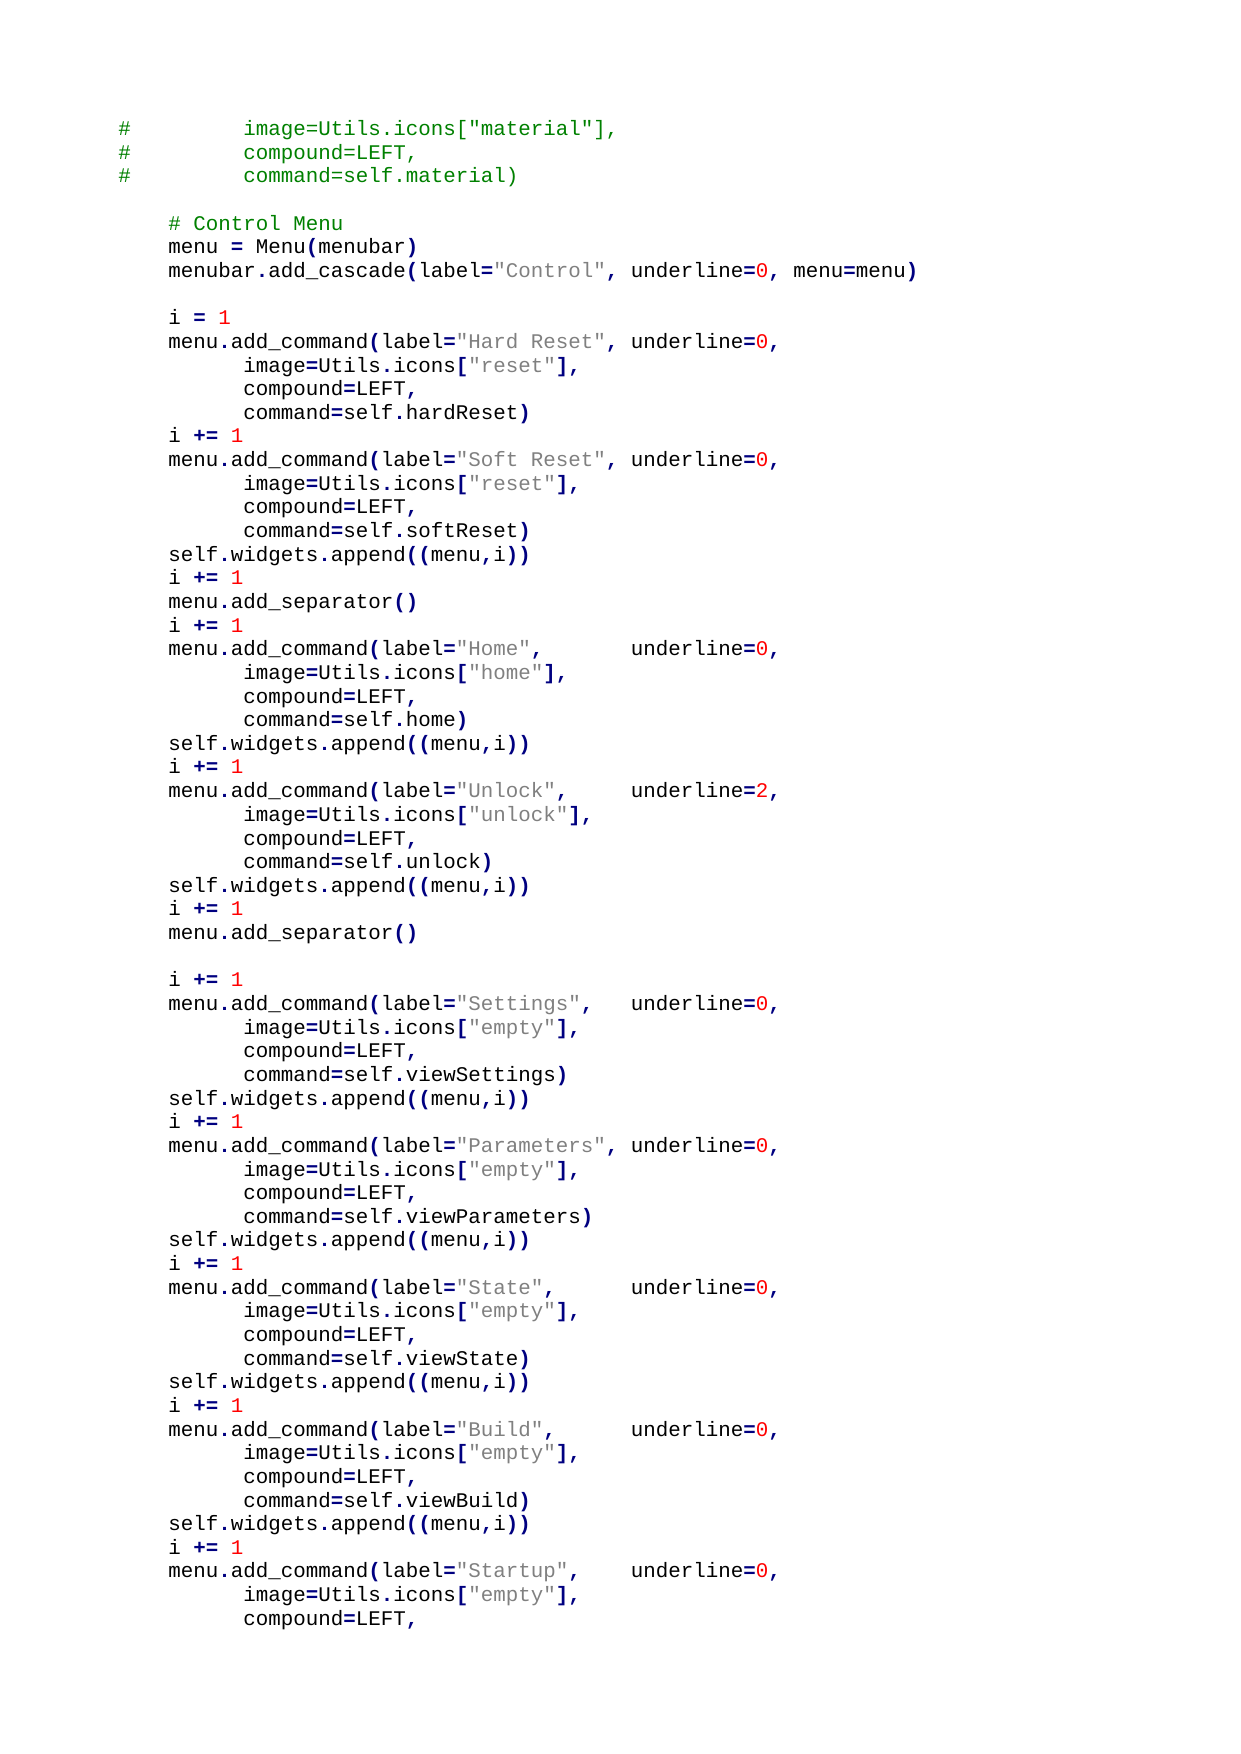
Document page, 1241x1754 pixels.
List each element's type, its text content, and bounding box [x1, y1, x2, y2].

text command=self.hardReset) [118, 402, 1122, 426]
text image=Utils.icons["reset"], [118, 473, 1122, 496]
text image=Utils.icons["empty"], [118, 1584, 1122, 1608]
text self.widgets.append((menu,i)) [118, 1513, 1122, 1537]
text i += 1 [118, 1395, 1122, 1419]
text self.widgets.append((menu,i)) [118, 733, 1122, 757]
text command=self.softReset) [118, 520, 1122, 544]
text # Control Menu [118, 213, 1122, 236]
text menu.add_separator() [118, 591, 1122, 615]
text menu.add_command(label="Unlock", underline=2, [118, 780, 1122, 804]
text image=Utils.icons["reset"], [118, 354, 1122, 378]
text menu.add_command(label="Build", underline=0, [118, 1419, 1122, 1442]
text self.widgets.append((menu,i)) [118, 1229, 1122, 1253]
text image=Utils.icons["home"], [118, 662, 1122, 686]
text # image=Utils.icons["material"], [118, 118, 1122, 142]
text compound=LEFT, [118, 686, 1122, 709]
text compound=LEFT, [118, 496, 1122, 520]
text menu.add_command(label="Settings", underline=0, [118, 993, 1122, 1017]
text menu = Menu(menubar) [118, 236, 1122, 260]
text menubar.add_cascade(label="Control", underline=0, menu=menu) [118, 260, 1122, 284]
text image=Utils.icons["empty"], [118, 1158, 1122, 1182]
text i += 1 [118, 898, 1122, 922]
text # compound=LEFT, [118, 142, 1122, 165]
text self.widgets.append((menu,i)) [118, 875, 1122, 898]
text compound=LEFT, [118, 1324, 1122, 1348]
text # command=self.material) [118, 165, 1122, 189]
text command=self.home) [118, 709, 1122, 733]
text menu.add_command(label="Startup", underline=0, [118, 1561, 1122, 1584]
text menu.add_command(label="Parameters", underline=0, [118, 1135, 1122, 1158]
text image=Utils.icons["empty"], [118, 1300, 1122, 1324]
text command=self.viewSettings) [118, 1064, 1122, 1088]
text image=Utils.icons["empty"], [118, 1017, 1122, 1040]
text menu.add_command(label="Soft Reset", underline=0, [118, 449, 1122, 473]
text compound=LEFT, [118, 1466, 1122, 1489]
text i += 1 [118, 615, 1122, 638]
text self.widgets.append((menu,i)) [118, 1371, 1122, 1395]
text i = 1 [118, 307, 1122, 331]
text command=self.viewState) [118, 1348, 1122, 1371]
text self.widgets.append((menu,i)) [118, 544, 1122, 567]
text compound=LEFT, [118, 1608, 1122, 1631]
text menu.add_command(label="Hard Reset", underline=0, [118, 331, 1122, 354]
text compound=LEFT, [118, 378, 1122, 402]
text i += 1 [118, 969, 1122, 993]
text image=Utils.icons["unlock"], [118, 804, 1122, 827]
text i += 1 [118, 426, 1122, 449]
text menu.add_command(label="State", underline=0, [118, 1277, 1122, 1300]
text command=self.viewParameters) [118, 1206, 1122, 1229]
text i += 1 [118, 1253, 1122, 1277]
text self.widgets.append((menu,i)) [118, 1088, 1122, 1111]
text compound=LEFT, [118, 827, 1122, 851]
text i += 1 [118, 757, 1122, 780]
text compound=LEFT, [118, 1040, 1122, 1064]
text image=Utils.icons["empty"], [118, 1442, 1122, 1466]
text i += 1 [118, 1111, 1122, 1135]
text command=self.viewBuild) [118, 1489, 1122, 1513]
text i += 1 [118, 567, 1122, 591]
text i += 1 [118, 1537, 1122, 1561]
text menu.add_separator() [118, 922, 1122, 946]
text compound=LEFT, [118, 1182, 1122, 1206]
text menu.add_command(label="Home", underline=0, [118, 638, 1122, 662]
text command=self.unlock) [118, 851, 1122, 875]
